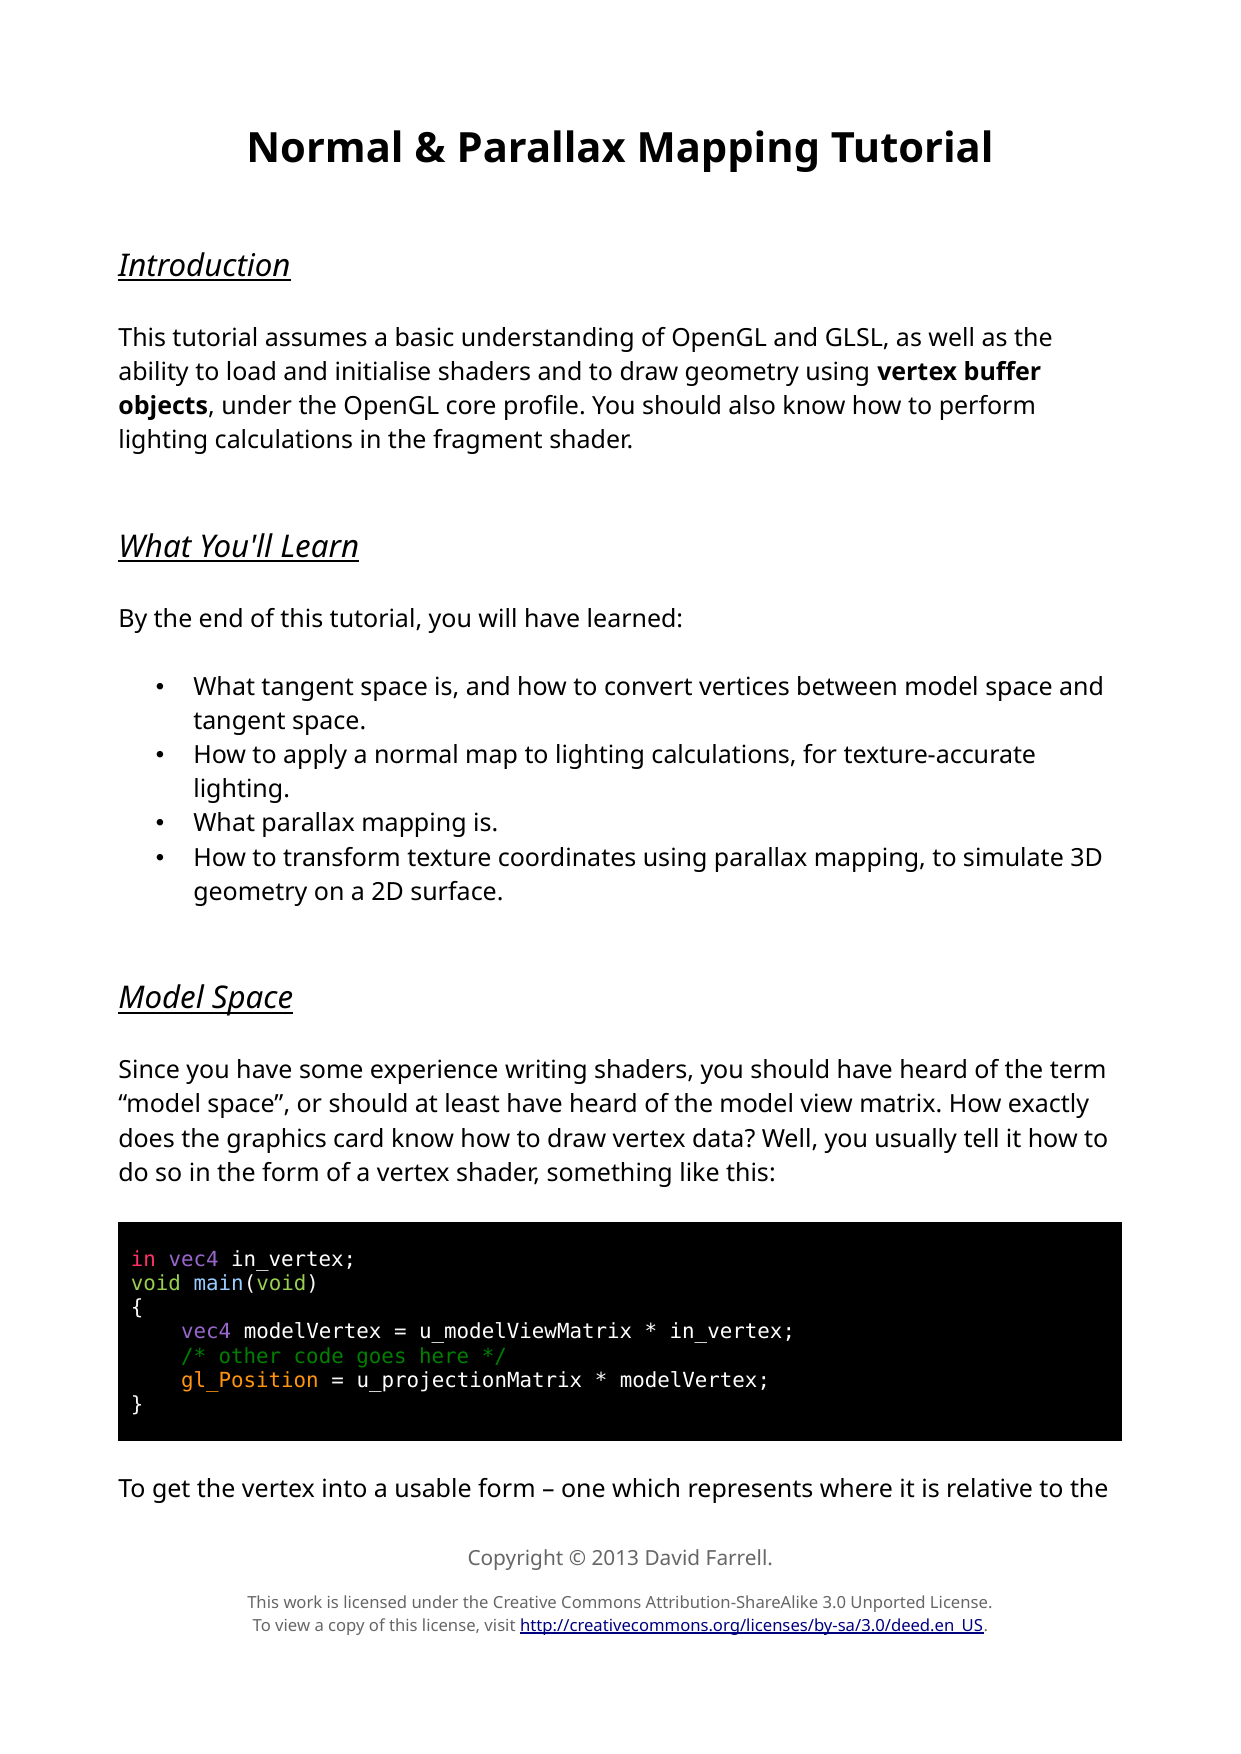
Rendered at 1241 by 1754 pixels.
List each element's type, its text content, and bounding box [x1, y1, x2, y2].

text What You'll Learn [118, 524, 1122, 567]
list How to apply a normal map to lighting calculations, for texture-accurate lighting. [156, 737, 1122, 805]
text By the end of this tutorial, you will have learned: [118, 601, 1122, 635]
text Since you have some experience writing shaders, you should have heard of the term “model space”, or should at least have heard of the model view matrix. How exactly does the graphics card know how to draw vertex data? Well, you usually tell it how to do so in the form of a vertex shader, something like this: [118, 1052, 1122, 1188]
text void main(void) [118, 1271, 1122, 1295]
text Introduction [118, 243, 1122, 320]
text Normal & Parallax Mapping Tutorial [118, 118, 1122, 175]
list How to transform texture coordinates using parallax mapping, to simulate 3D geometry on a 2D surface. [156, 839, 1122, 907]
list What tangent space is, and how to convert vertices between model space and tangent space. [156, 669, 1122, 737]
text Model Space [118, 975, 1122, 1018]
text /* other code goes here */ [118, 1344, 1122, 1368]
list What parallax mapping is. [156, 805, 1122, 839]
text vec4 modelVertex = u_modelViewMatrix * in_vertex; [118, 1319, 1122, 1344]
text This tutorial assumes a basic understanding of OpenGL and GLSL, as well as the ability to load and initialise shaders and to draw geometry using vertex buffer objects, under the OpenGL core profile. You should also know how to perform lighting calculations in the fragment shader. [118, 320, 1122, 456]
text To get the vertex into a usable form – one which represents where it is relative to the [118, 1470, 1122, 1504]
text in vec4 in_vertex; [118, 1247, 1122, 1271]
text { [118, 1295, 1122, 1319]
text } [118, 1392, 1122, 1441]
text gl_Position = u_projectionMatrix * modelVertex; [118, 1368, 1122, 1392]
